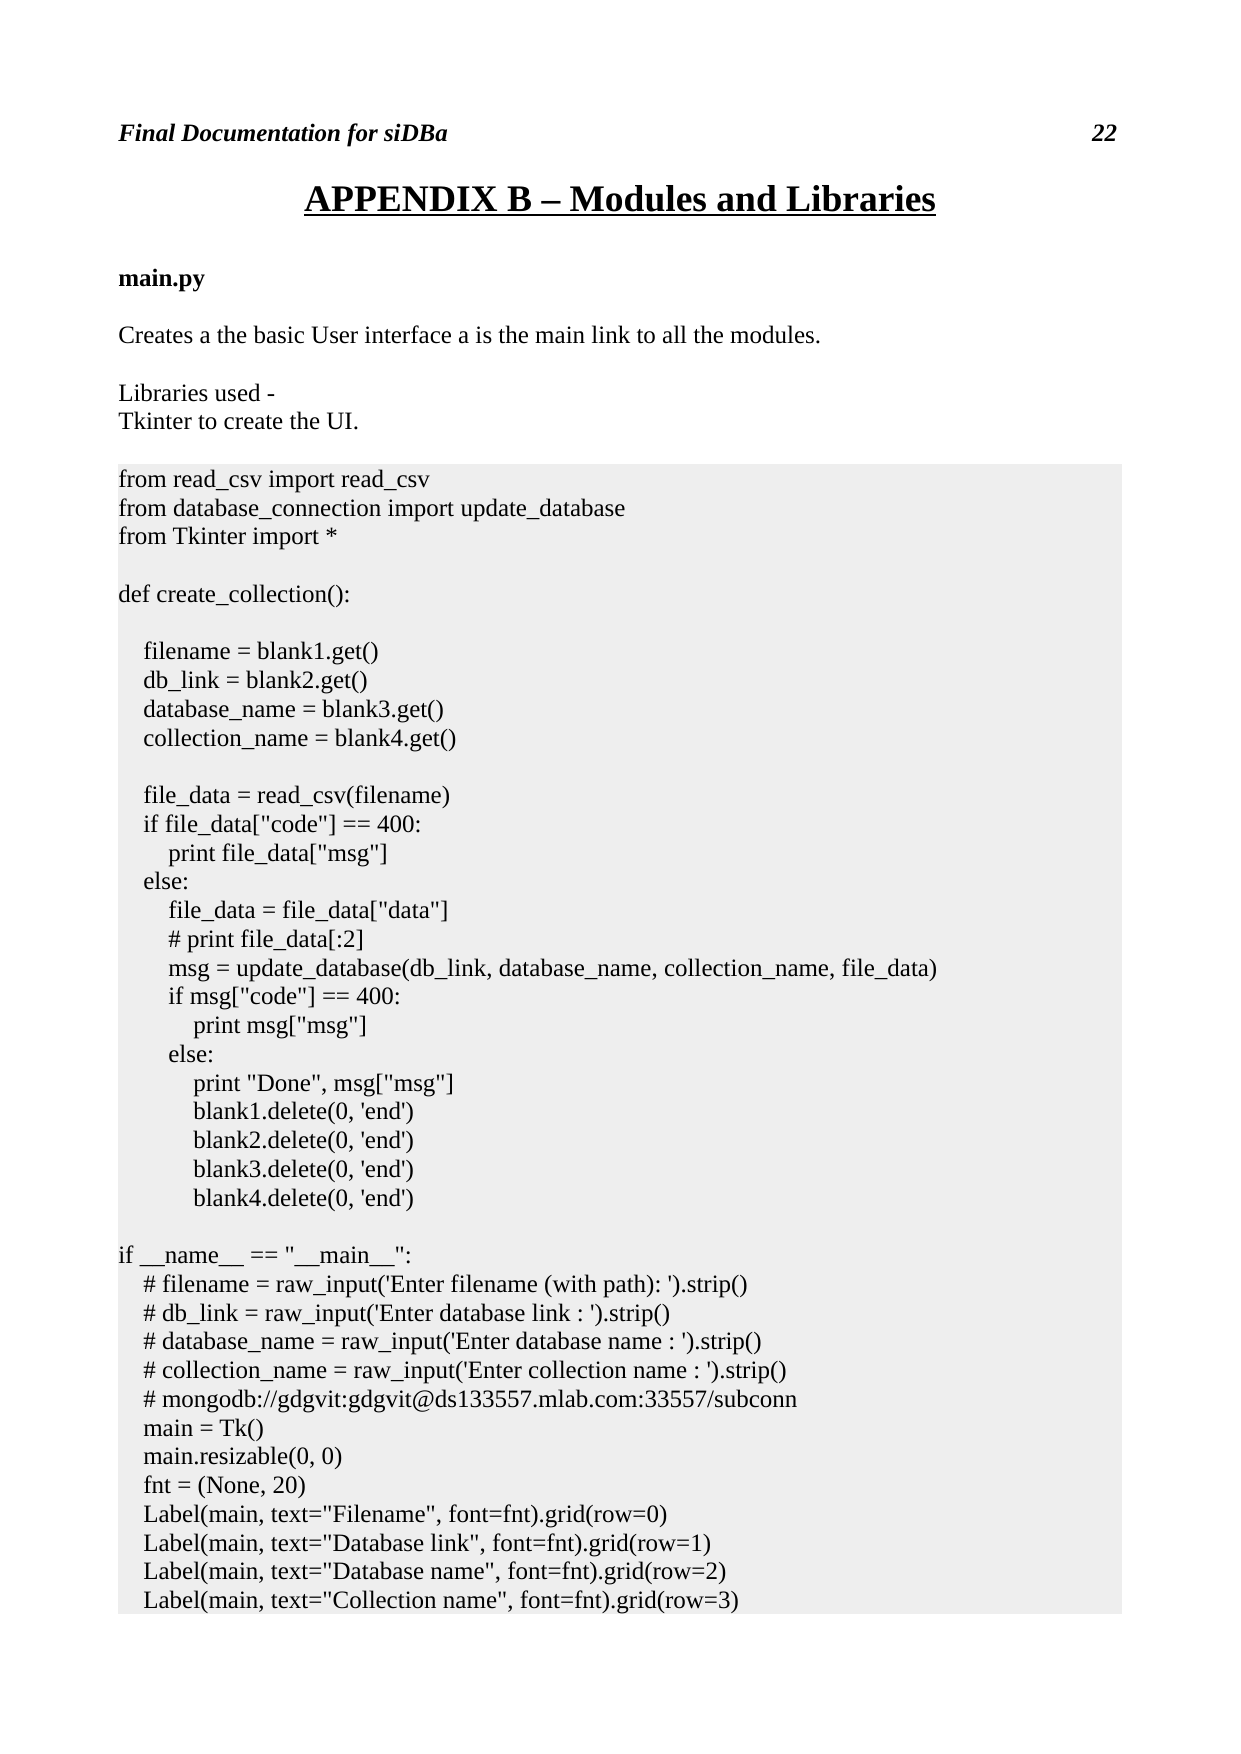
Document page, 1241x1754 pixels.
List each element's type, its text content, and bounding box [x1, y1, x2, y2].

text fnt = (None, 20) [118, 1470, 1122, 1499]
text else: [118, 1039, 1122, 1068]
text blank2.delete(0, 'end') [118, 1125, 1122, 1154]
text blank4.delete(0, 'end') [118, 1183, 1122, 1211]
text msg = update_database(db_link, database_name, collection_name, file_data) [118, 953, 1122, 981]
text file_data = file_data["data"] [118, 895, 1122, 924]
text Tkinter to create the UI. [118, 406, 1122, 435]
text def create_collection(): [118, 579, 1122, 608]
text Label(main, text="Filename", font=fnt).grid(row=0) [118, 1499, 1122, 1528]
text if __name__ == "__main__": [118, 1240, 1122, 1269]
text if msg["code"] == 400: [118, 981, 1122, 1010]
text from database_connection import update_database [118, 493, 1122, 521]
text Label(main, text="Database link", font=fnt).grid(row=1) [118, 1528, 1122, 1556]
text Creates a the basic User interface a is the main link to all the modules. [118, 320, 1122, 349]
text Label(main, text="Database name", font=fnt).grid(row=2) [118, 1556, 1122, 1585]
text print "Done", msg["msg"] [118, 1068, 1122, 1096]
text from read_csv import read_csv [118, 464, 1122, 493]
text database_name = blank3.get() [118, 694, 1122, 723]
text file_data = read_csv(filename) [118, 780, 1122, 809]
text db_link = blank2.get() [118, 665, 1122, 694]
text main.resizable(0, 0) [118, 1441, 1122, 1470]
text main = Tk() [118, 1413, 1122, 1441]
text Libraries used - [118, 378, 1122, 406]
text from Tkinter import * [118, 521, 1122, 550]
text # collection_name = raw_input('Enter collection name : ').strip() [118, 1355, 1122, 1384]
text # database_name = raw_input('Enter database name : ').strip() [118, 1326, 1122, 1355]
text # mongodb://gdgvit:gdgvit@ds133557.mlab.com:33557/subconn [118, 1384, 1122, 1413]
text blank1.delete(0, 'end') [118, 1096, 1122, 1125]
text APPENDIX B – Modules and Libraries [118, 176, 1122, 219]
text collection_name = blank4.get() [118, 723, 1122, 751]
text print msg["msg"] [118, 1010, 1122, 1039]
text Label(main, text="Collection name", font=fnt).grid(row=3) [118, 1585, 1122, 1614]
text # print file_data[:2] [118, 924, 1122, 953]
text filename = blank1.get() [118, 636, 1122, 665]
text if file_data["code"] == 400: [118, 809, 1122, 838]
text blank3.delete(0, 'end') [118, 1154, 1122, 1183]
text else: [118, 866, 1122, 895]
text main.py [118, 263, 1122, 291]
text # db_link = raw_input('Enter database link : ').strip() [118, 1298, 1122, 1326]
text # filename = raw_input('Enter filename (with path): ').strip() [118, 1269, 1122, 1298]
text print file_data["msg"] [118, 838, 1122, 866]
